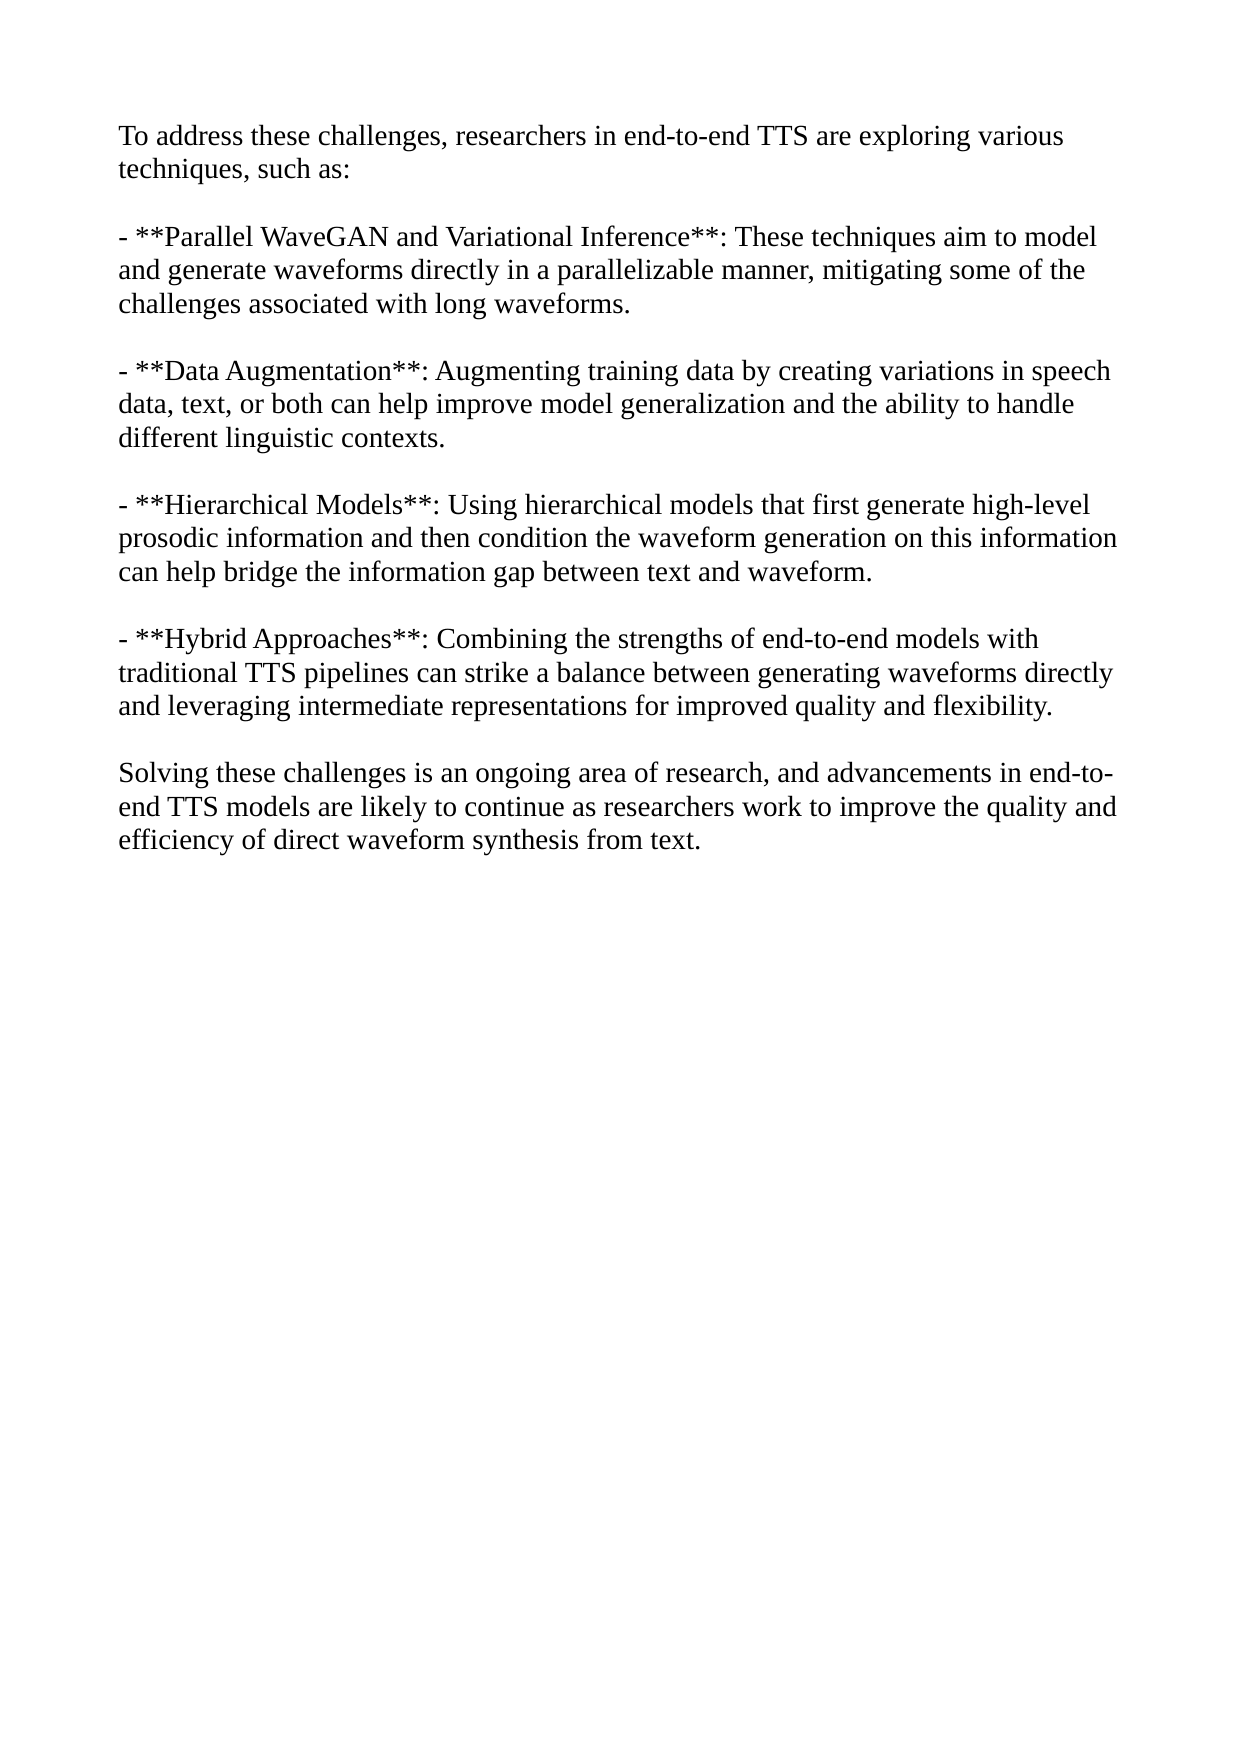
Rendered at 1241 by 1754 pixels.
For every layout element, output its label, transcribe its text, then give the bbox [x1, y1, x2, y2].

text - **Parallel WaveGAN and Variational Inference**: These techniques aim to model and generate waveforms directly in a parallelizable manner, mitigating some of the challenges associated with long waveforms. [118, 219, 1122, 319]
text - **Hierarchical Models**: Using hierarchical models that first generate high-level prosodic information and then condition the waveform generation on this information can help bridge the information gap between text and waveform. [118, 487, 1122, 588]
text To address these challenges, researchers in end-to-end TTS are exploring various techniques, such as: [118, 118, 1122, 185]
text - **Data Augmentation**: Augmenting training data by creating variations in speech data, text, or both can help improve model generalization and the ability to handle different linguistic contexts. [118, 353, 1122, 453]
text Solving these challenges is an ongoing area of research, and advancements in end-to-end TTS models are likely to continue as researchers work to improve the quality and efficiency of direct waveform synthesis from text. [118, 755, 1122, 856]
text - **Hybrid Approaches**: Combining the strengths of end-to-end models with traditional TTS pipelines can strike a balance between generating waveforms directly and leveraging intermediate representations for improved quality and flexibility. [118, 621, 1122, 722]
